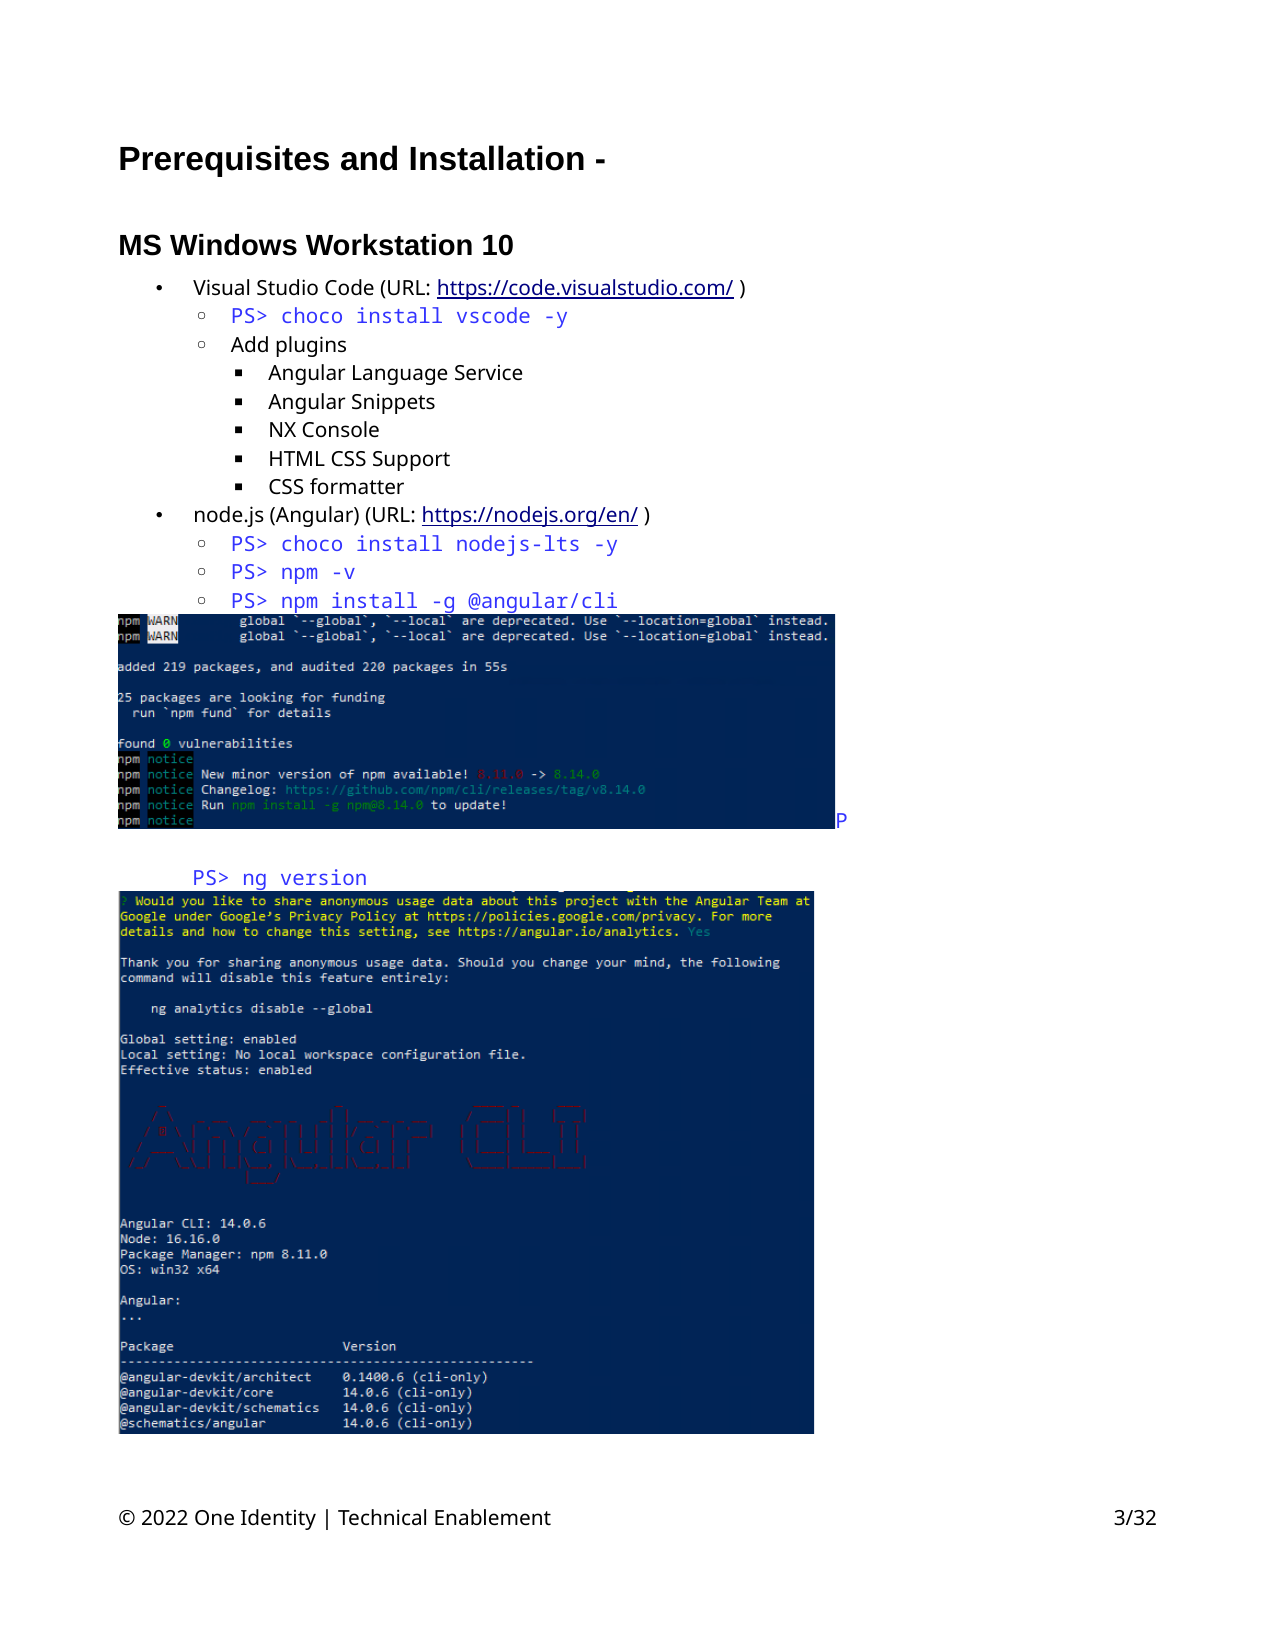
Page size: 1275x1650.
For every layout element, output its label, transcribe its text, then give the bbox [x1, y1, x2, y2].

list Add plugins [193, 330, 1157, 358]
list Visual Studio Code (URL: https://code.visualstudio.com/ ) [156, 273, 1157, 302]
text P [118, 614, 1157, 835]
list node.js (Angular) (URL: https://nodejs.org/en/ ) [156, 501, 1157, 529]
list Angular Language Service [231, 358, 1157, 387]
text PS> ng version [118, 863, 1157, 892]
list PS> choco install vscode -y [193, 302, 1157, 330]
list NX Console [231, 415, 1157, 444]
list PS> npm install -g @angular/cli [193, 586, 1157, 614]
list HTML CSS Support [231, 444, 1157, 472]
subtitle Prerequisites and Installation - [118, 139, 1157, 178]
subtitle MS Windows Workstation 10 [118, 228, 1157, 261]
list PS> npm -v [193, 557, 1157, 586]
list CSS formatter [231, 472, 1157, 501]
list Angular Snippets [231, 387, 1157, 415]
list PS> choco install nodejs-lts -y [193, 529, 1157, 557]
picture [118, 614, 836, 829]
picture [118, 891, 815, 1434]
